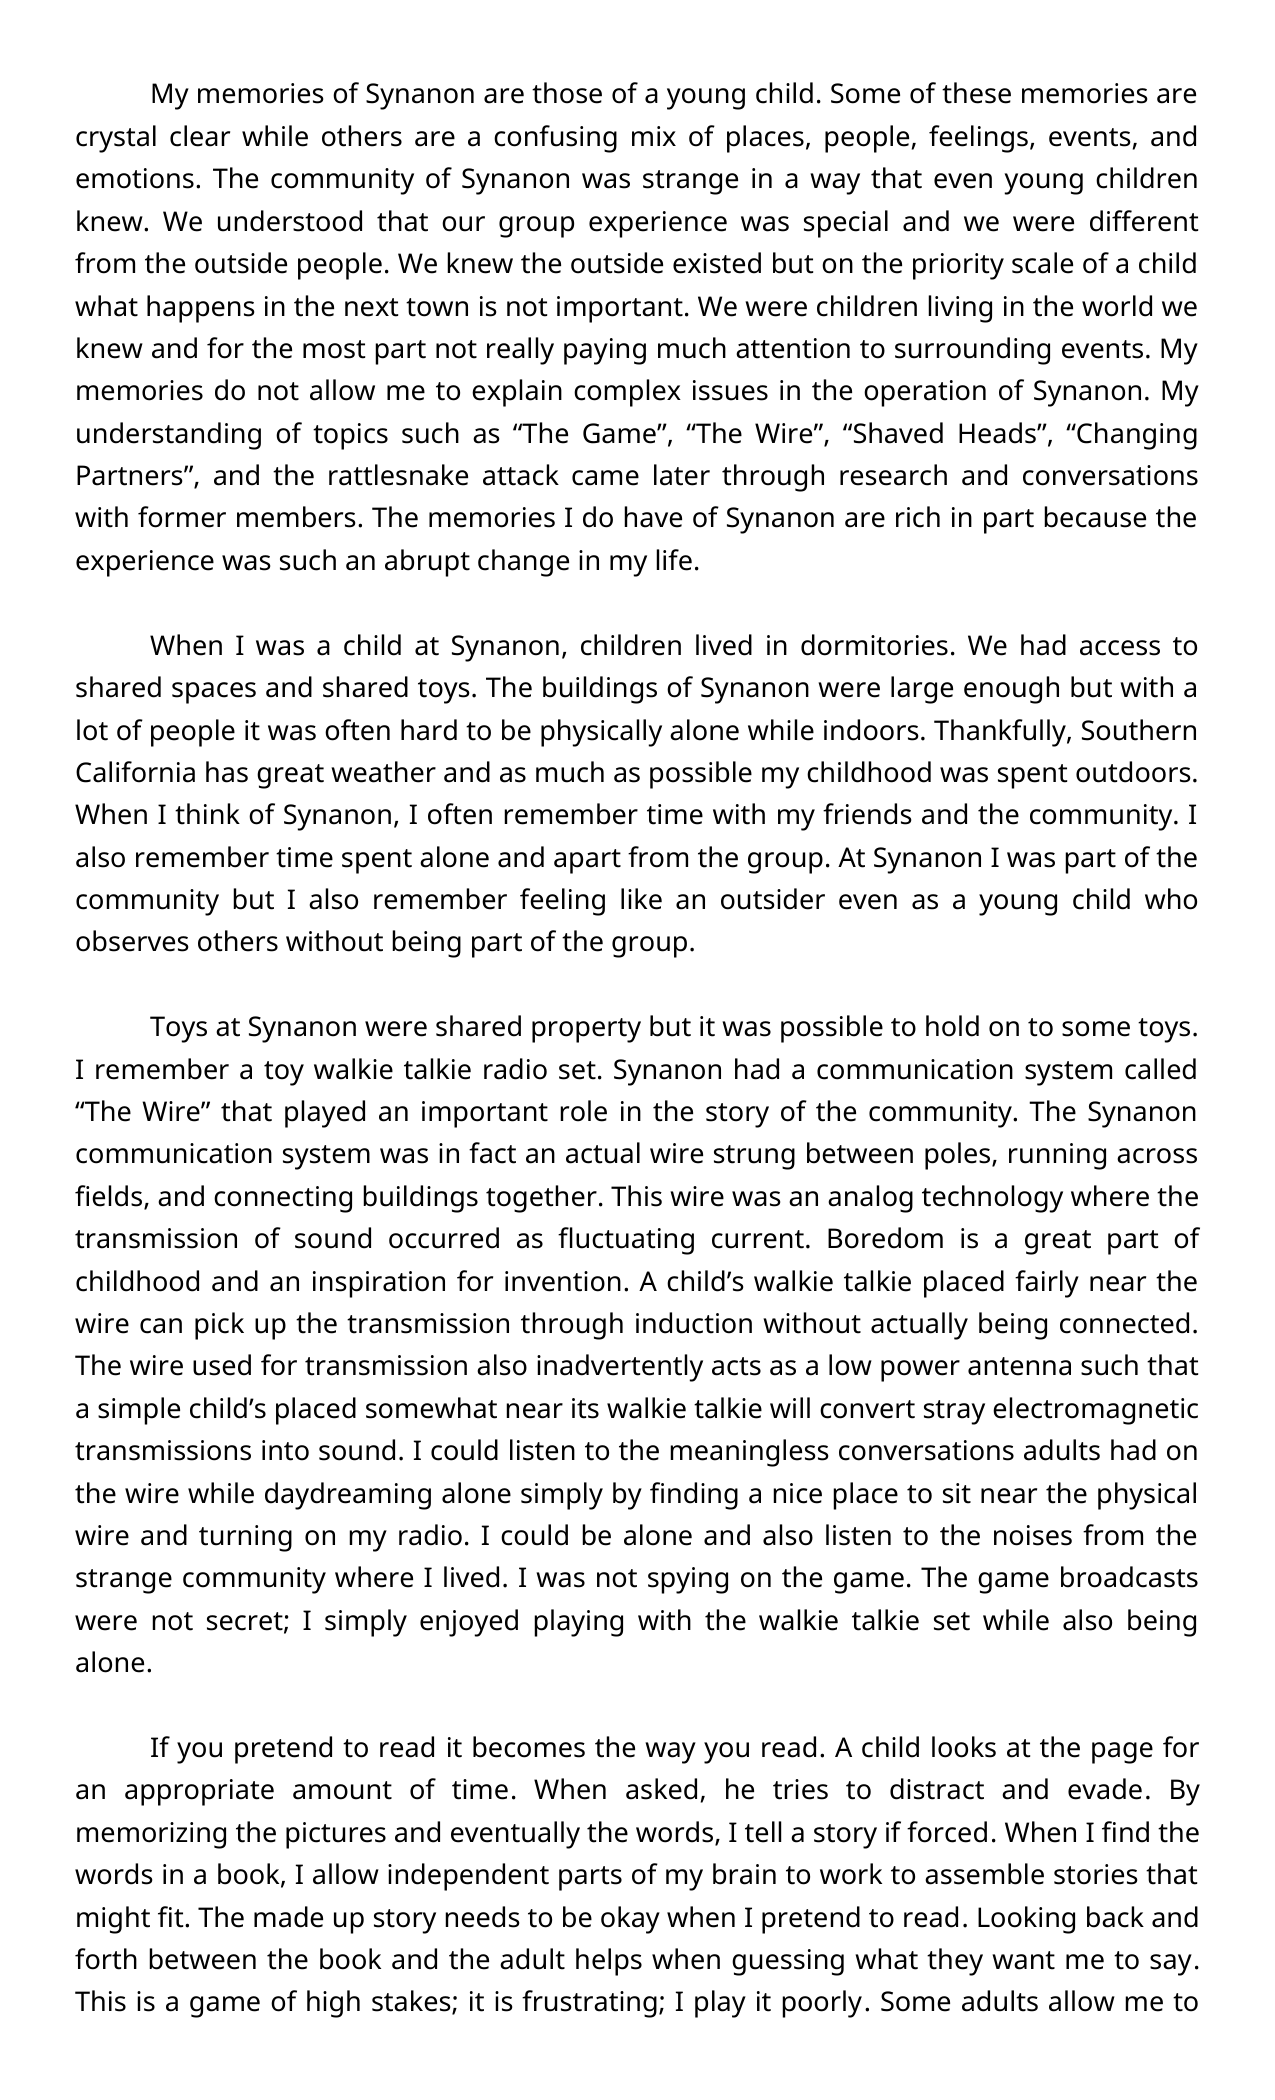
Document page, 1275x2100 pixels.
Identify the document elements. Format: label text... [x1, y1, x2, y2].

text When I was a child at Synanon, children lived in dormitories. We had access to shared spaces and shared toys. The buildings of Synanon were large enough but with a lot of people it was often hard to be physically alone while indoors. Thankfully, Southern California has great weather and as much as possible my childhood was spent outdoors. When I think of Synanon, I often remember time with my friends and the community. I also remember time spent alone and apart from the group. At Synanon I was part of the community but I also remember feeling like an outsider even as a young child who observes others without being part of the group. [75, 584, 1200, 960]
text If you pretend to read it becomes the way you read. A child looks at the page for an appropriate amount of time. When asked, he tries to distract and evade. By memorizing the pictures and eventually the words, I tell a story if forced. When I find the words in a book, I allow independent parts of my brain to work to assemble stories that might fit. The made up story needs to be okay when I pretend to read. Looking back and forth between the book and the adult helps when guessing what they want me to say. This is a game of high stakes; it is frustrating; I play it poorly. Some adults allow me to [75, 1728, 1200, 2020]
text Toys at Synanon were shared property but it was possible to hold on to some toys. I remember a toy walkie talkie radio set. Synanon had a communication system called “The Wire” that played an important role in the story of the community. The Synanon communication system was in fact an actual wire strung between poles, running across fields, and connecting buildings together. This wire was an analog technology where the transmission of sound occurred as fluctuating current. Boredom is a great part of childhood and an inspiration for invention. A child’s walkie talkie placed fairly near the wire can pick up the transmission through induction without actually being connected. The wire used for transmission also inadvertently acts as a low power antenna such that a simple child’s placed somewhat near its walkie talkie will convert stray electromagnetic transmissions into sound. I could listen to the meaningless conversations adults had on the wire while daydreaming alone simply by finding a nice place to sit near the physical wire and turning on my radio. I could be alone and also listen to the noises from the strange community where I lived. I was not spying on the game. The game broadcasts were not secret; I simply enjoyed playing with the walkie talkie set while also being alone. [75, 1008, 1200, 1681]
text My memories of Synanon are those of a young child. Some of these memories are crystal clear while others are a confusing mix of places, people, feelings, events, and emotions. The community of Synanon was strange in a way that even young children knew. We understood that our group experience was special and we were different from the outside people. We knew the outside existed but on the priority scale of a child what happens in the next town is not important. We were children living in the world we knew and for the most part not really paying much attention to surrounding events. My memories do not allow me to explain complex issues in the operation of Synanon. My understanding of topics such as “The Game”, “The Wire”, “Shaved Heads”, “Changing Partners”, and the rattlesnake attack came later through research and conversations with former members. The memories I do have of Synanon are rich in part because the experience was such an abrupt change in my life. [75, 75, 1200, 578]
